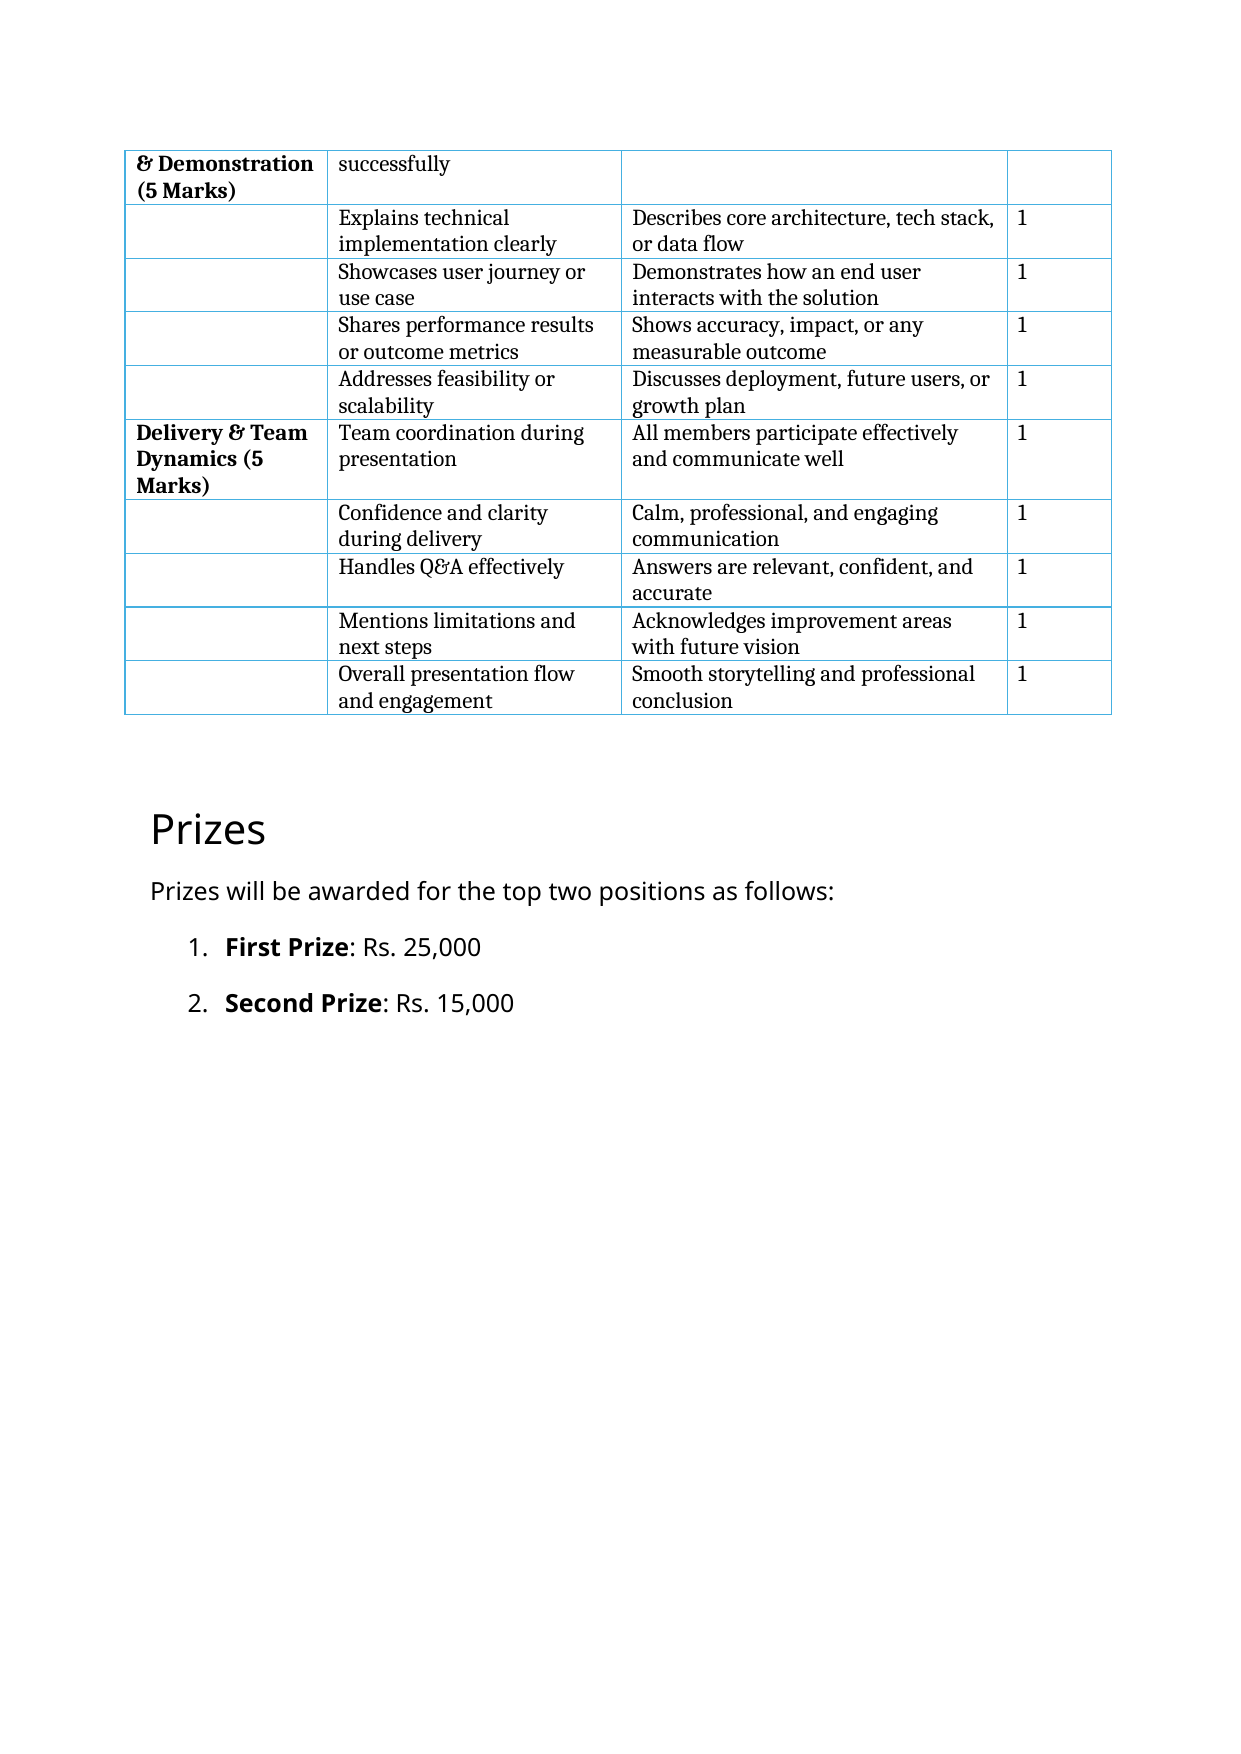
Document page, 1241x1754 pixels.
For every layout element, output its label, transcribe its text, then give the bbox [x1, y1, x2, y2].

table_cell All members participate effectively and communicate well [622, 420, 1007, 499]
table_cell Overall presentation flow and engagement [328, 661, 621, 714]
table_cell 1 [1008, 259, 1111, 311]
table_cell 1 [1008, 312, 1111, 365]
table_cell [126, 554, 327, 606]
table_cell Calm, professional, and engaging communication [622, 500, 1007, 553]
subtitle Prizes [150, 799, 1090, 856]
table_cell [126, 608, 327, 660]
table_cell Explains technical implementation clearly [328, 205, 621, 257]
table_cell 1 [1008, 500, 1111, 553]
text Prizes will be awarded for the top two positions as follows: [150, 874, 1090, 908]
list Second Prize: Rs. 15,000 [187, 986, 1090, 1020]
table_cell Delivery & Team Dynamics (5 Marks) [126, 420, 327, 499]
table_cell Shows accuracy, impact, or any measurable outcome [622, 312, 1007, 365]
list First Prize: Rs. 25,000 [187, 930, 1090, 964]
table_cell Mentions limitations and next steps [328, 608, 621, 660]
table_cell Handles Q&A effectively [328, 554, 621, 606]
table_cell [126, 661, 327, 714]
table_cell Shares performance results or outcome metrics [328, 312, 621, 365]
table_cell Answers are relevant, confident, and accurate [622, 554, 1007, 606]
table_cell Addresses feasibility or scalability [328, 366, 621, 419]
table_cell [622, 151, 1007, 204]
table_cell Describes core architecture, tech stack, or data flow [622, 205, 1007, 257]
table_cell [126, 366, 327, 419]
table_cell Smooth storytelling and professional conclusion [622, 661, 1007, 714]
table_cell 1 [1008, 554, 1111, 606]
table_cell [126, 259, 327, 311]
table_cell [126, 500, 327, 553]
table_cell 1 [1008, 366, 1111, 419]
table_cell [1008, 151, 1111, 204]
table_cell 1 [1008, 205, 1111, 257]
table_cell Acknowledges improvement areas with future vision [622, 608, 1007, 660]
table_cell Team coordination during presentation [328, 420, 621, 499]
table_cell Discusses deployment, future users, or growth plan [622, 366, 1007, 419]
table_cell successfully [328, 151, 621, 204]
table_cell 1 [1008, 661, 1111, 714]
table_cell [126, 312, 327, 365]
table_cell 1 [1008, 608, 1111, 660]
table_cell Confidence and clarity during delivery [328, 500, 621, 553]
table_cell & Demonstration (5 Marks) [126, 151, 327, 204]
table_cell Demonstrates how an end user interacts with the solution [622, 259, 1007, 311]
table_cell Showcases user journey or use case [328, 259, 621, 311]
table_cell [126, 205, 327, 257]
table_cell 1 [1008, 420, 1111, 499]
